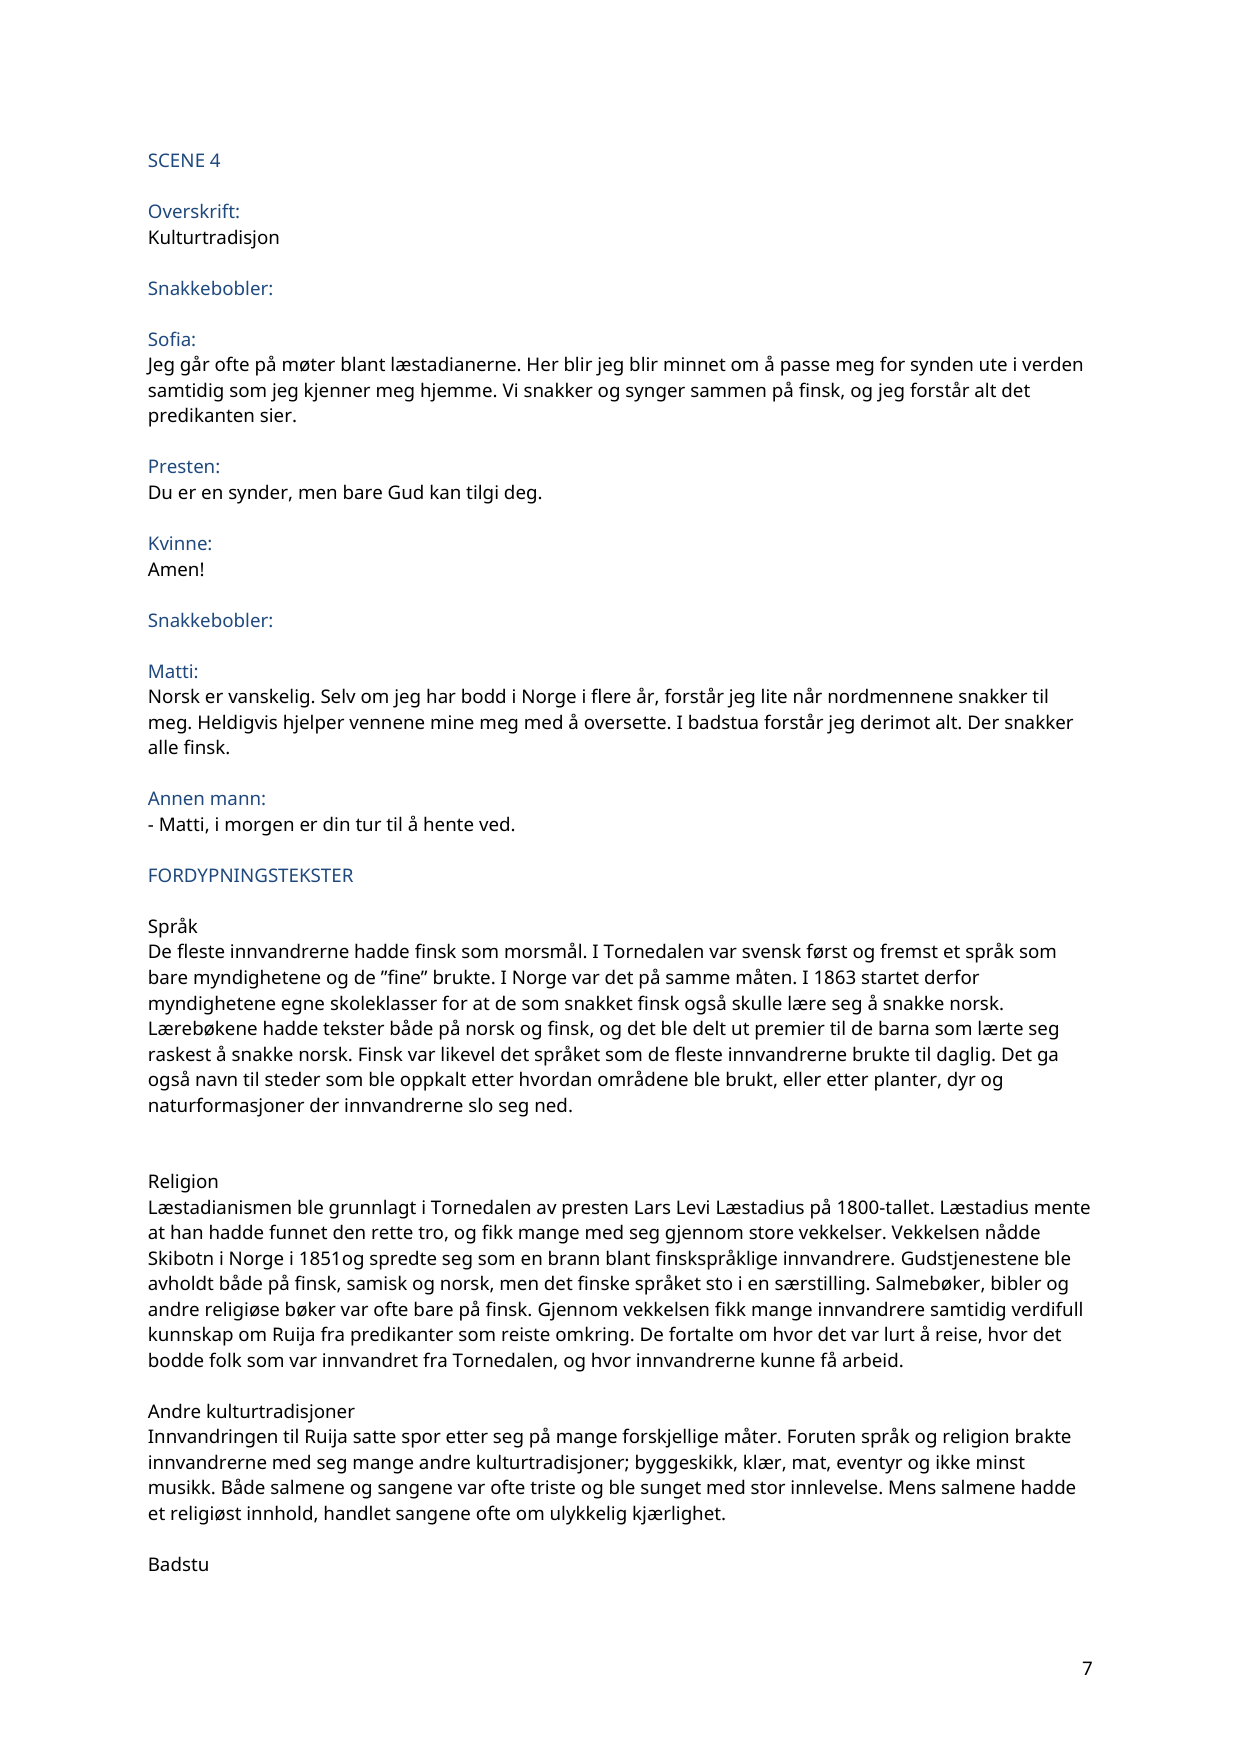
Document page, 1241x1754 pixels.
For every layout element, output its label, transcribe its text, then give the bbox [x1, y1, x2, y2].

text Læstadianismen ble grunnlagt i Tornedalen av presten Lars Levi Læstadius på 1800-tallet. Læstadius mente at han hadde funnet den rette tro, og fikk mange med seg gjennom store vekkelser. Vekkelsen nådde Skibotn i Norge i 1851og spredte seg som en brann blant finskspråklige innvandrere. Gudstjenestene ble avholdt både på finsk, samisk og norsk, men det finske språket sto i en særstilling. Salmebøker, bibler og andre religiøse bøker var ofte bare på finsk. Gjennom vekkelsen fikk mange innvandrere samtidig verdifull kunnskap om Ruija fra predikanter som reiste omkring. De fortalte om hvor det var lurt å reise, hvor det bodde folk som var innvandret fra Tornedalen, og hvor innvandrerne kunne få arbeid. [148, 1194, 1093, 1373]
text - Matti, i morgen er din tur til å hente ved. [148, 811, 1093, 837]
text Annen mann: [148, 786, 1093, 811]
text Snakkebobler: [148, 275, 1093, 301]
text Snakkebobler: [148, 607, 1093, 632]
text Overskrift: [148, 199, 1093, 224]
text SCENE 4 [148, 148, 1093, 173]
text Matti: [148, 658, 1093, 683]
text Sofia: [148, 326, 1093, 352]
text Kvinne: [148, 530, 1093, 556]
text Språk [148, 913, 1093, 939]
text Innvandringen til Ruija satte spor etter seg på mange forskjellige måter. Foruten språk og religion brakte innvandrerne med seg mange andre kulturtradisjoner; byggeskikk, klær, mat, eventyr og ikke minst musikk. Både salmene og sangene var ofte triste og ble sunget med stor innlevelse. Mens salmene hadde et religiøst innhold, handlet sangene ofte om ulykkelig kjærlighet. [148, 1424, 1093, 1526]
text Andre kulturtradisjoner [148, 1398, 1093, 1424]
text Norsk er vanskelig. Selv om jeg har bodd i Norge i flere år, forstår jeg lite når nordmennene snakker til meg. Heldigvis hjelper vennene mine meg med å oversette. I badstua forstår jeg derimot alt. Der snakker alle finsk. [148, 683, 1093, 760]
text Kulturtradisjon [148, 224, 1093, 250]
text De fleste innvandrerne hadde finsk som morsmål. I Tornedalen var svensk først og fremst et språk som bare myndighetene og de ”fine” brukte. I Norge var det på samme måten. I 1863 startet derfor myndighetene egne skoleklasser for at de som snakket finsk også skulle lære seg å snakke norsk. Lærebøkene hadde tekster både på norsk og finsk, og det ble delt ut premier til de barna som lærte seg raskest å snakke norsk. Finsk var likevel det språket som de fleste innvandrerne brukte til daglig. Det ga også navn til steder som ble oppkalt etter hvordan områdene ble brukt, eller etter planter, dyr og naturformasjoner der innvandrerne slo seg ned. [148, 939, 1093, 1117]
text Presten: [148, 454, 1093, 479]
text Badstu [148, 1551, 1093, 1577]
text Amen! [148, 556, 1093, 581]
text FORDYPNINGSTEKSTER [148, 862, 1093, 888]
text Religion [148, 1168, 1093, 1194]
text Du er en synder, men bare Gud kan tilgi deg. [148, 479, 1093, 505]
text Jeg går ofte på møter blant læstadianerne. Her blir jeg blir minnet om å passe meg for synden ute i verden samtidig som jeg kjenner meg hjemme. Vi snakker og synger sammen på finsk, og jeg forstår alt det predikanten sier. [148, 352, 1093, 428]
